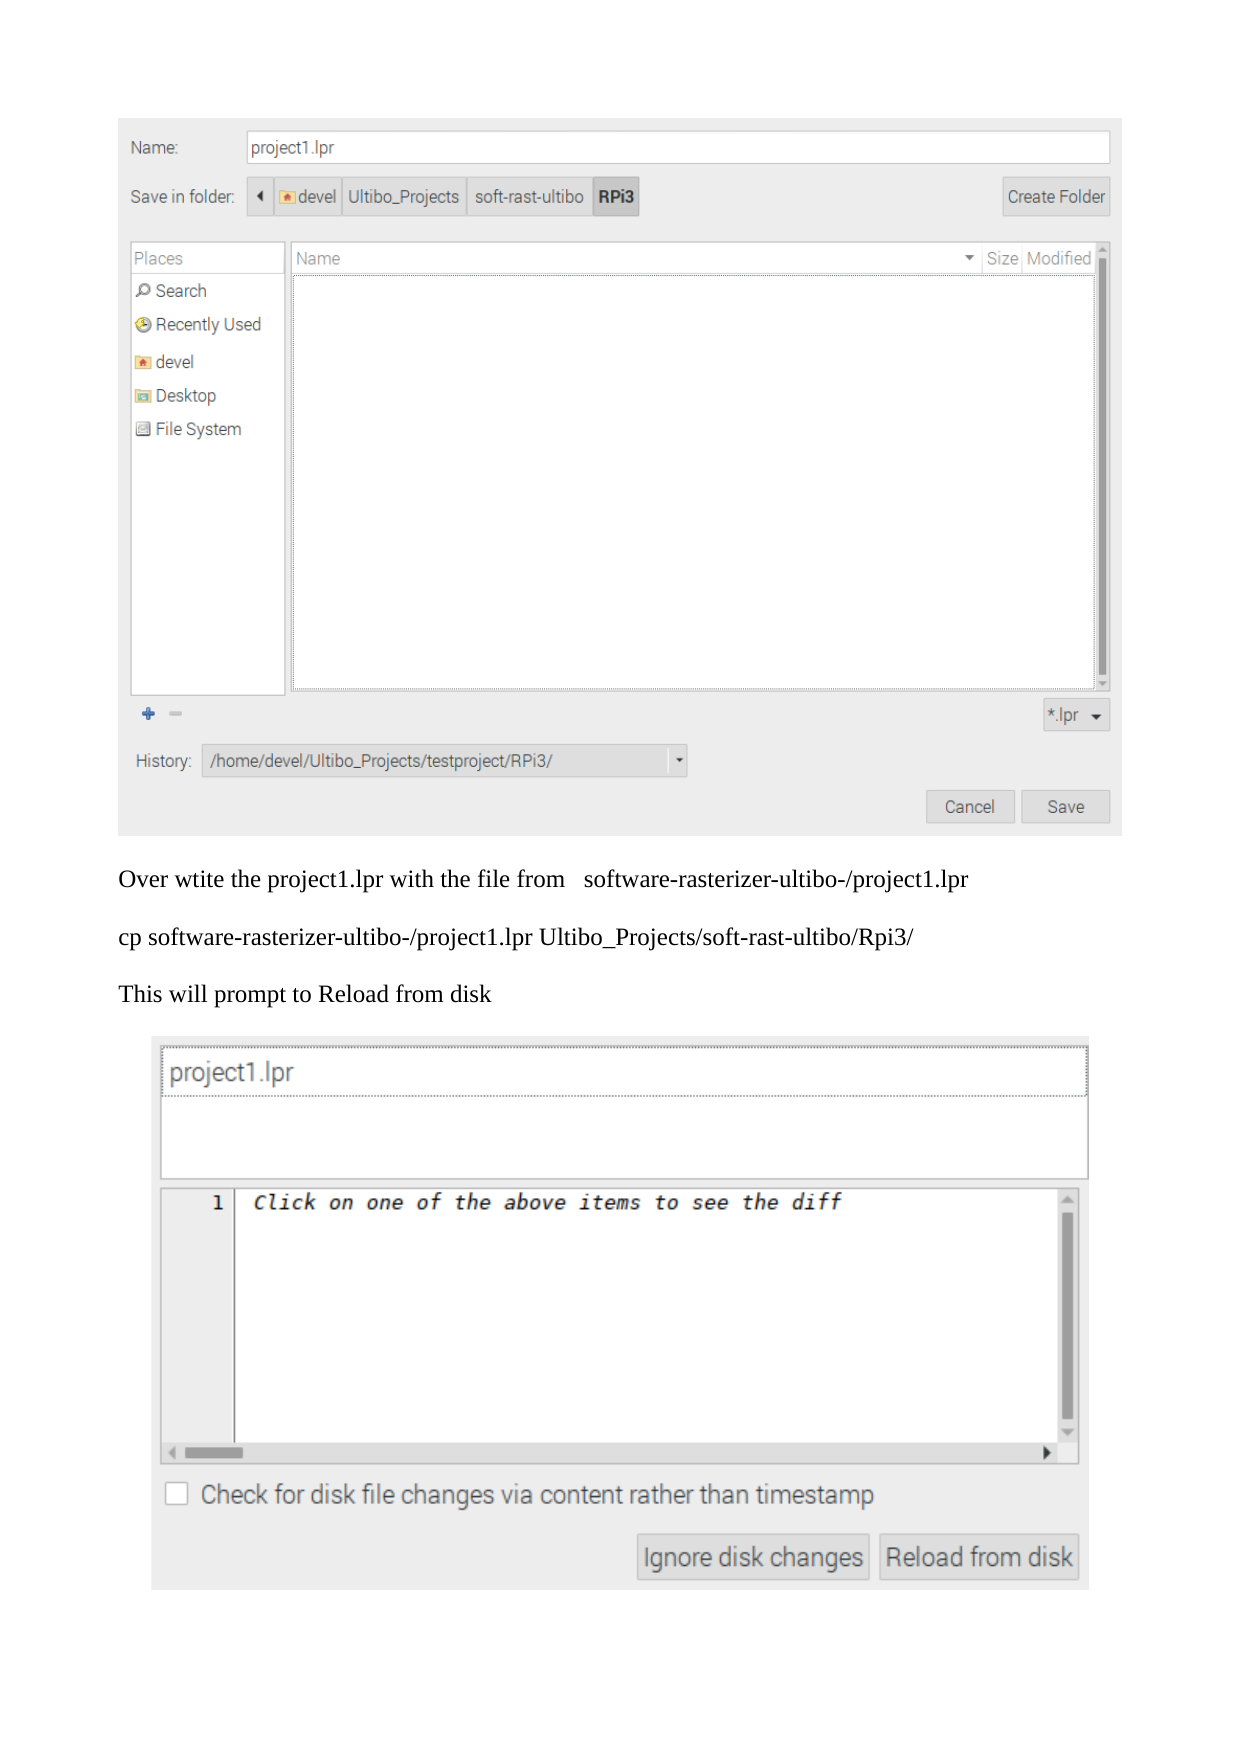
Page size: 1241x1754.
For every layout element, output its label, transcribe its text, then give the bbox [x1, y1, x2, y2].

text This will prompt to Reload from disk [118, 979, 1122, 1008]
text Over wtite the project1.lpr with the file from software-rasterizer-ultibo-/project1.lpr [118, 864, 1122, 893]
picture [118, 118, 1123, 836]
picture [151, 1036, 1089, 1590]
text cp software-rasterizer-ultibo-/project1.lpr Ultibo_Projects/soft-rast-ultibo/Rpi3/ [118, 922, 1122, 951]
